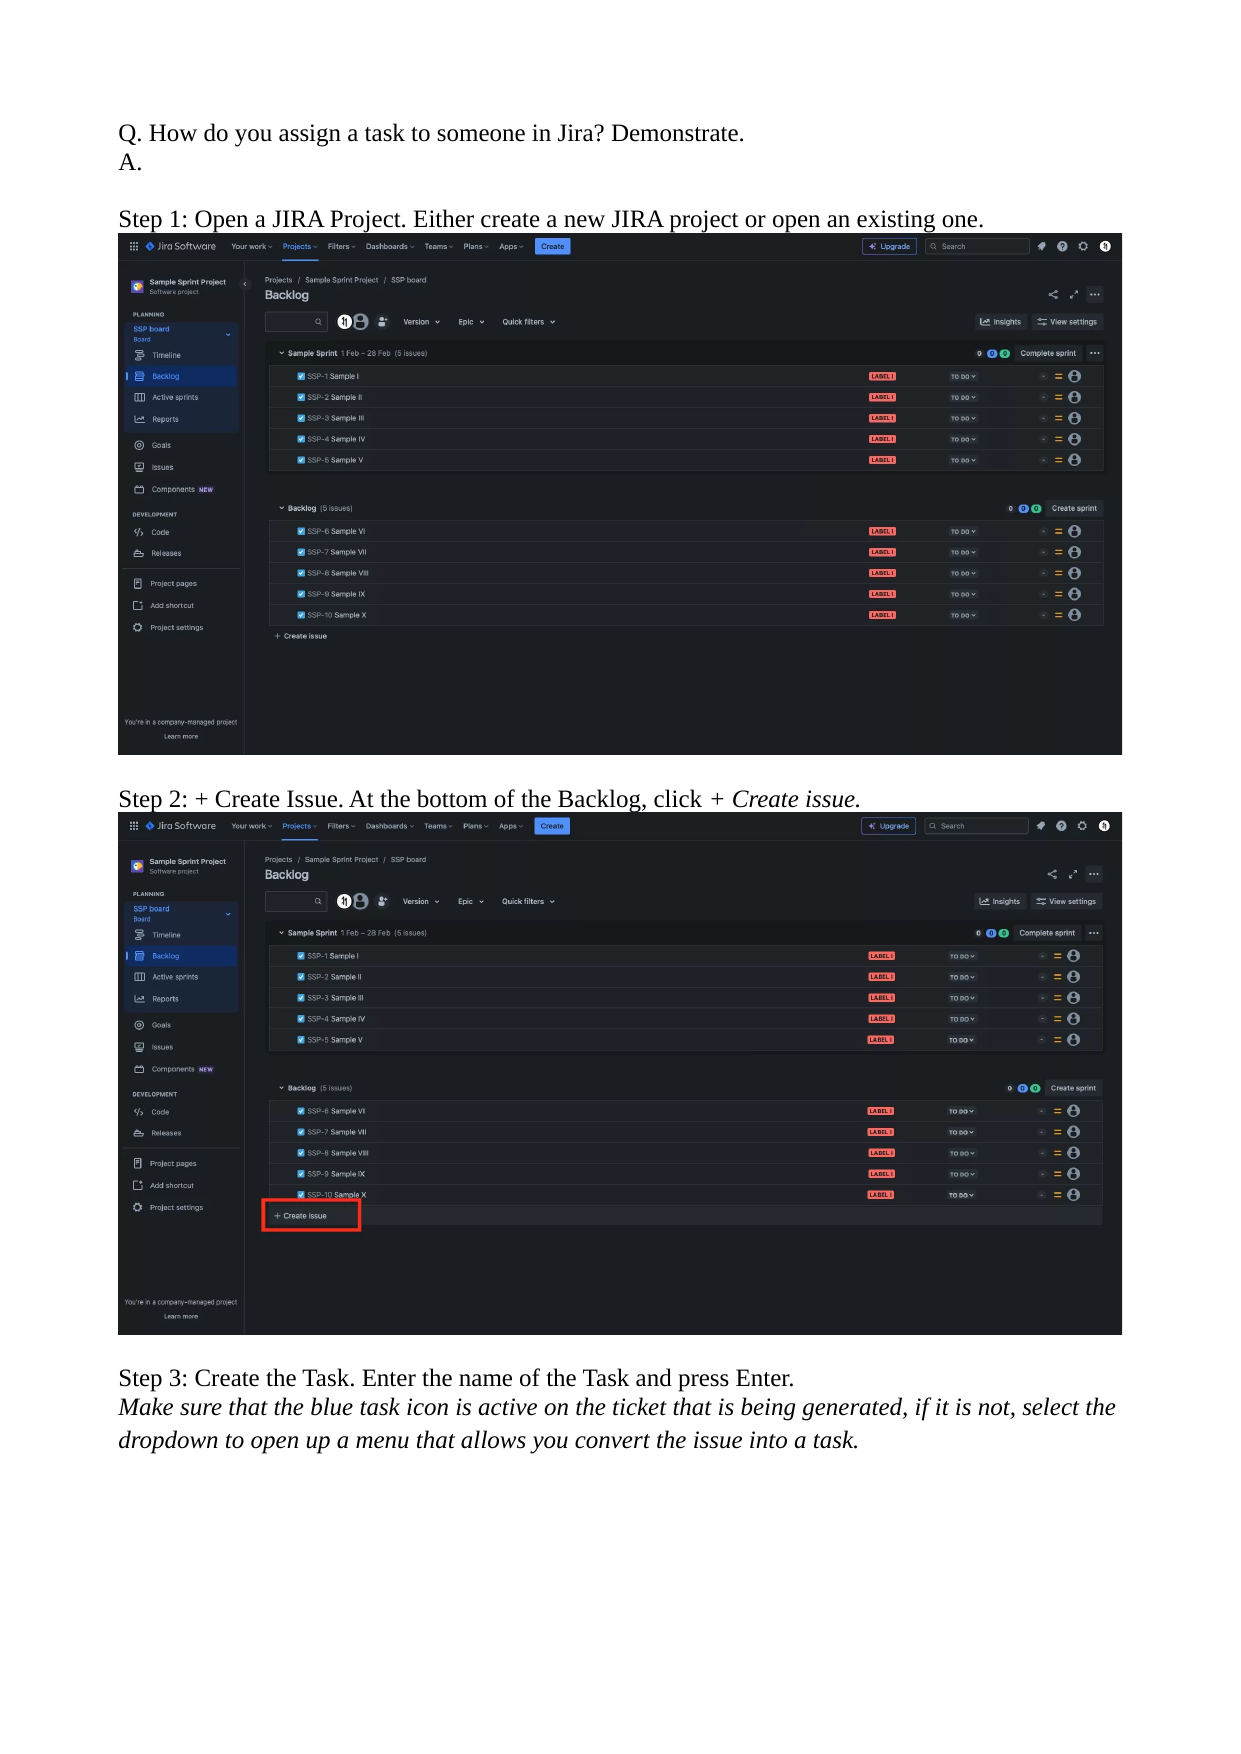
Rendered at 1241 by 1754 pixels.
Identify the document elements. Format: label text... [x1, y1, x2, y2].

text Q. How do you assign a task to someone in Jira? Demonstrate. [118, 118, 1122, 147]
picture [118, 812, 1123, 1335]
text Step 2: + Create Issue. At the bottom of the Backlog, click + Create issue. [118, 784, 1122, 812]
picture [118, 233, 1123, 755]
text A. [118, 147, 1122, 176]
text Make sure that the blue task icon is active on the ticket that is being generated, if it is not, select the dropdown to open up a menu that allows you convert the issue into a task. [118, 1392, 1122, 1453]
text Step 3: Create the Task. Enter the name of the Task and press Enter. [118, 1363, 1122, 1392]
text Step 1: Open a JIRA Project. Either create a new JIRA project or open an existing one. [118, 204, 1122, 233]
